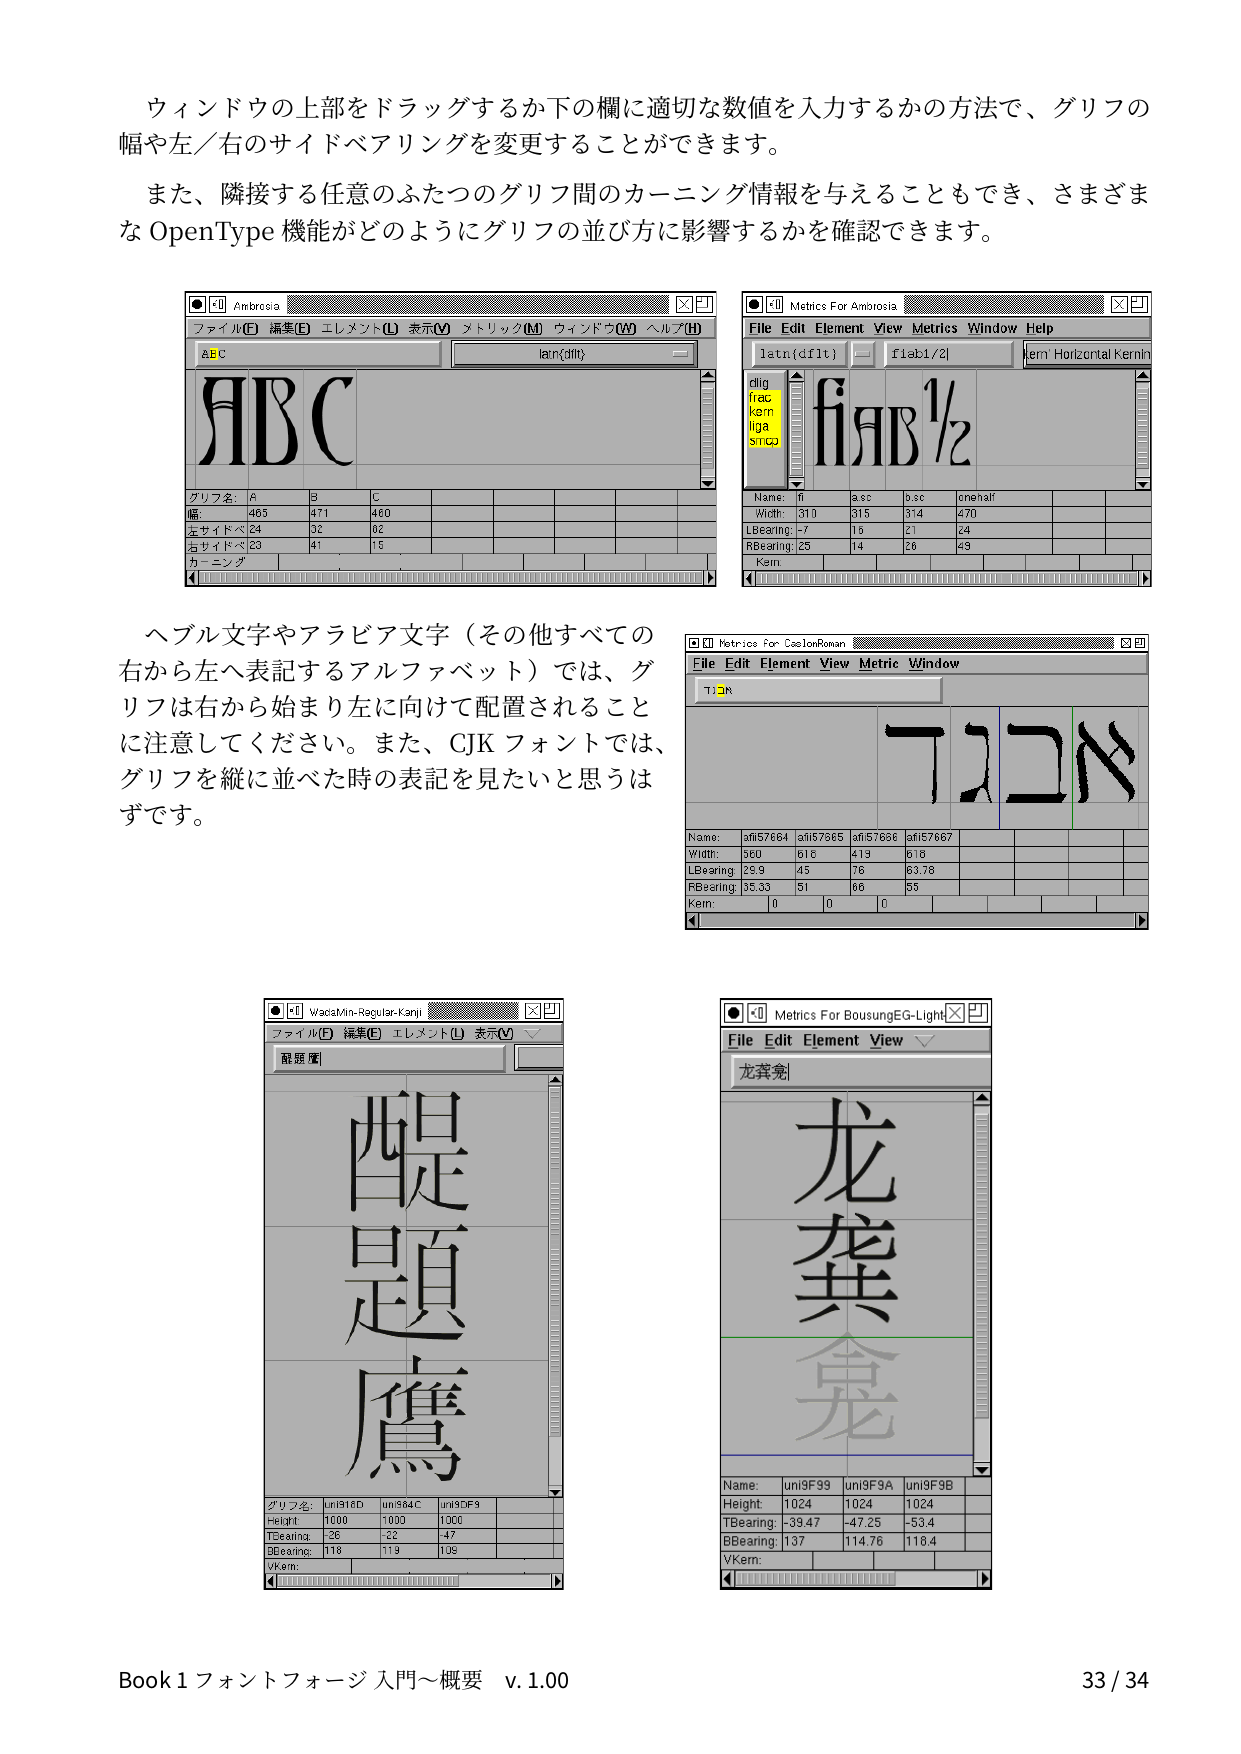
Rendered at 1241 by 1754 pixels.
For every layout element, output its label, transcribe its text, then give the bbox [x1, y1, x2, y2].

picture [741, 291, 1152, 587]
text ヘブル文字やアラビア文字（その他すべての右から左へ表記するアルファベット）では、グリフは右から始まり左に向けて配置されることに注意してください。また、CJK フォントでは、グリフを縦に並べた時の表記を見たいと思うはずです。 [118, 616, 1152, 832]
table_header [564, 999, 635, 1589]
picture [184, 291, 717, 587]
table_header [993, 999, 1077, 1589]
table_header [193, 999, 263, 1589]
picture [263, 998, 564, 1590]
text また、隣接する任意のふたつのグリフ間のカーニング情報を与えることもでき、さまざまな OpenType 機能がどのようにグリフの並び方に影響するかを確認できます。 [118, 175, 1152, 247]
picture [684, 634, 1149, 930]
table_header [635, 999, 719, 1589]
text ウィンドウの上部をドラッグするか下の欄に適切な数値を入力するかの方法で、グリフの幅や左／右のサイドベアリングを変更することができます。 [118, 88, 1152, 160]
picture [719, 998, 993, 1590]
